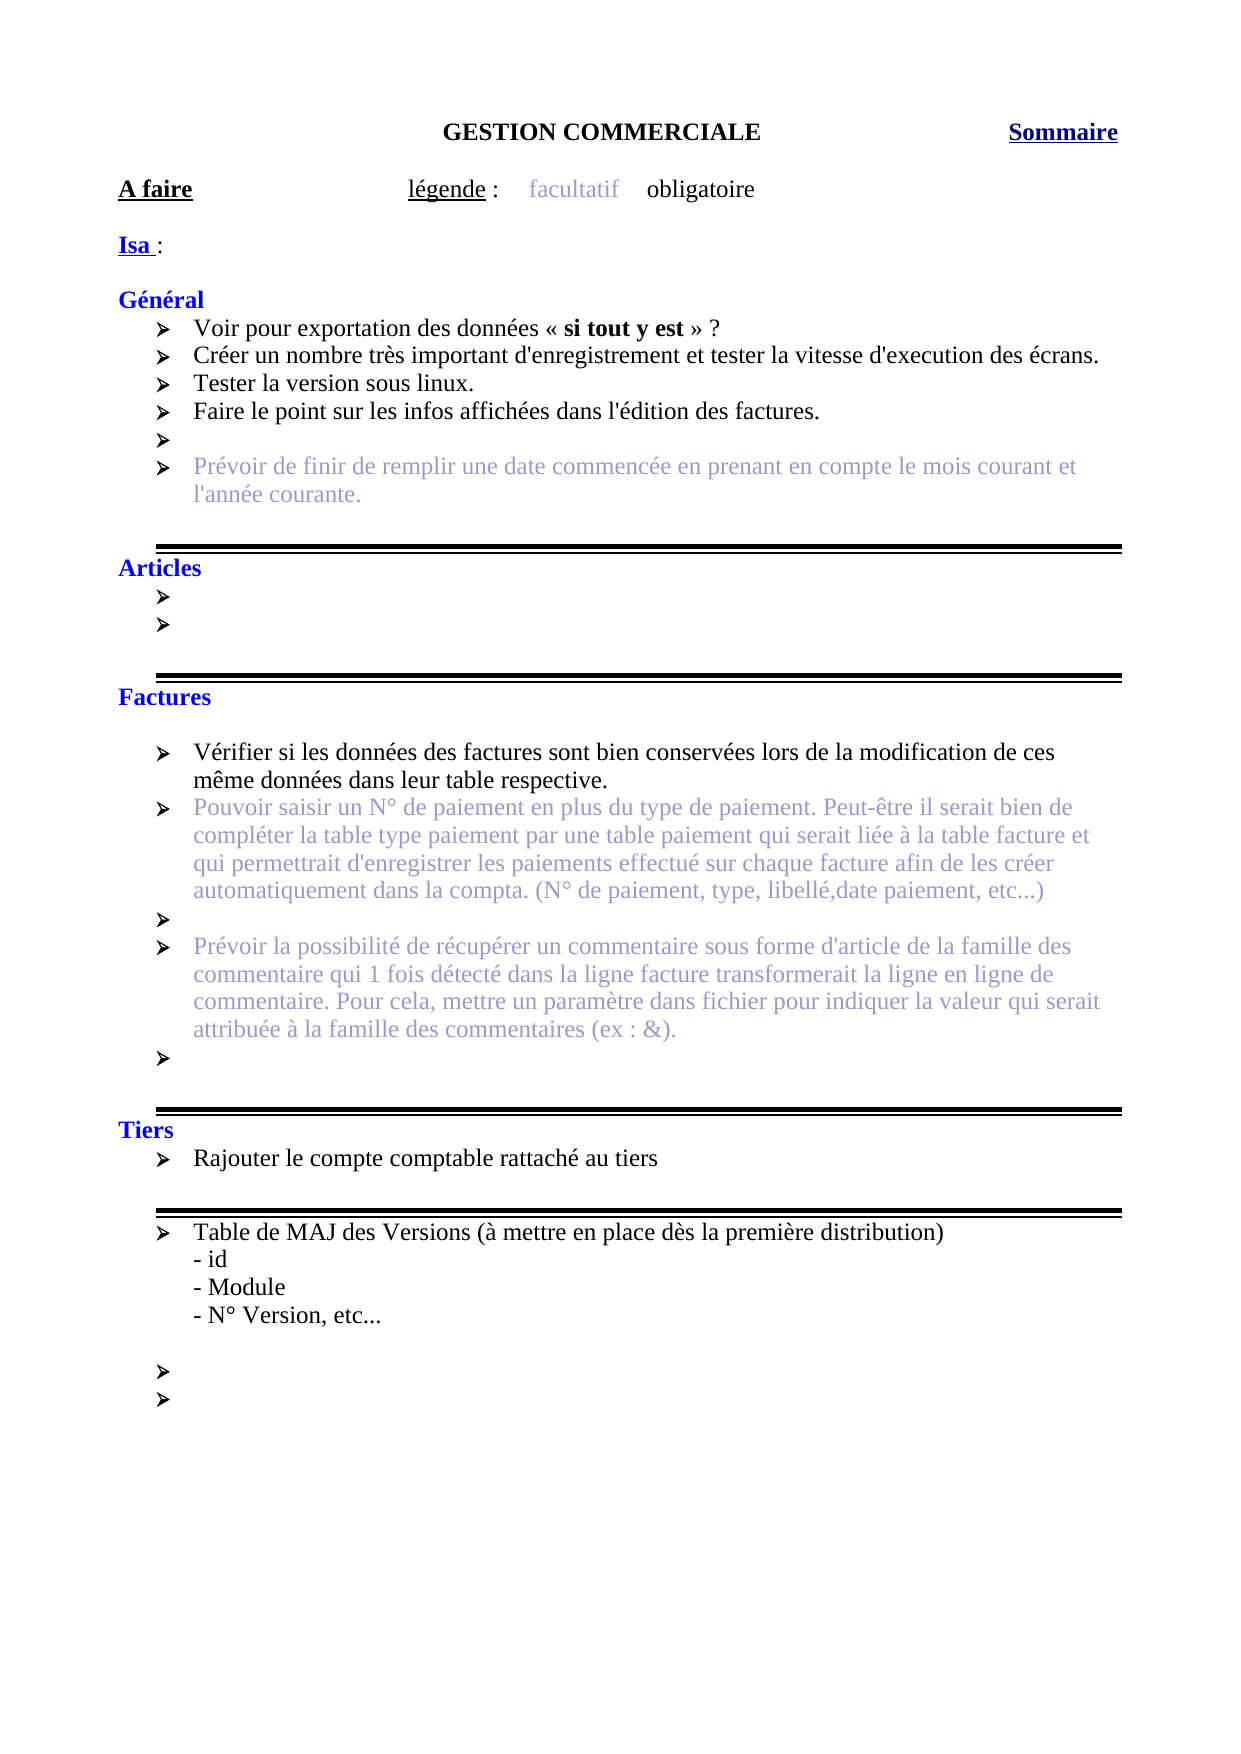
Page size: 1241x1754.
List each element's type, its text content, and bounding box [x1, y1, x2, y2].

list Pouvoir saisir un N° de paiement en plus du type de paiement. Peut-être il serait bien de compléter la table type paiement par une table paiement qui serait liée à la table facture et qui permettrait d'enregistrer les paiements effectué sur chaque facture afin de les créer automatiquement dans la compta. (N° de paiement, type, libellé,date paiement, etc...) [156, 793, 1122, 904]
text Général [118, 286, 1122, 314]
text Articles [118, 554, 1122, 581]
list - N° Version, etc... [156, 1301, 1122, 1328]
list Prévoir de finir de remplir une date commencée en prenant en compte le mois courant et l'année courante. [156, 452, 1122, 508]
list - id [156, 1245, 1122, 1273]
list Faire le point sur les infos affichées dans l'édition des factures. [156, 397, 1122, 425]
text Factures [118, 683, 1122, 710]
list Créer un nombre très important d'enregistrement et tester la vitesse d'execution des écrans. [156, 342, 1122, 369]
text A faire légende : facultatif obligatoire [118, 175, 1122, 203]
list Vérifier si les données des factures sont bien conservées lors de la modification de ces même données dans leur table respective. [156, 738, 1122, 793]
text Isa : [118, 231, 1122, 258]
list Table de MAJ des Versions (à mettre en place dès la première distribution) [156, 1218, 1122, 1245]
text Tiers [118, 1116, 1122, 1144]
list Rajouter le compte comptable rattaché au tiers [156, 1144, 1122, 1172]
list - Module [156, 1273, 1122, 1301]
list Prévoir la possibilité de récupérer un commentaire sous forme d'article de la famille des commentaire qui 1 fois détecté dans la ligne facture transformerait la ligne en ligne de commentaire. Pour cela, mettre un paramètre dans fichier pour indiquer la valeur qui serait attribuée à la famille des commentaires (ex : &). [156, 932, 1122, 1043]
list Tester la version sous linux. [156, 369, 1122, 397]
list Voir pour exportation des données « si tout y est » ? [156, 314, 1122, 342]
